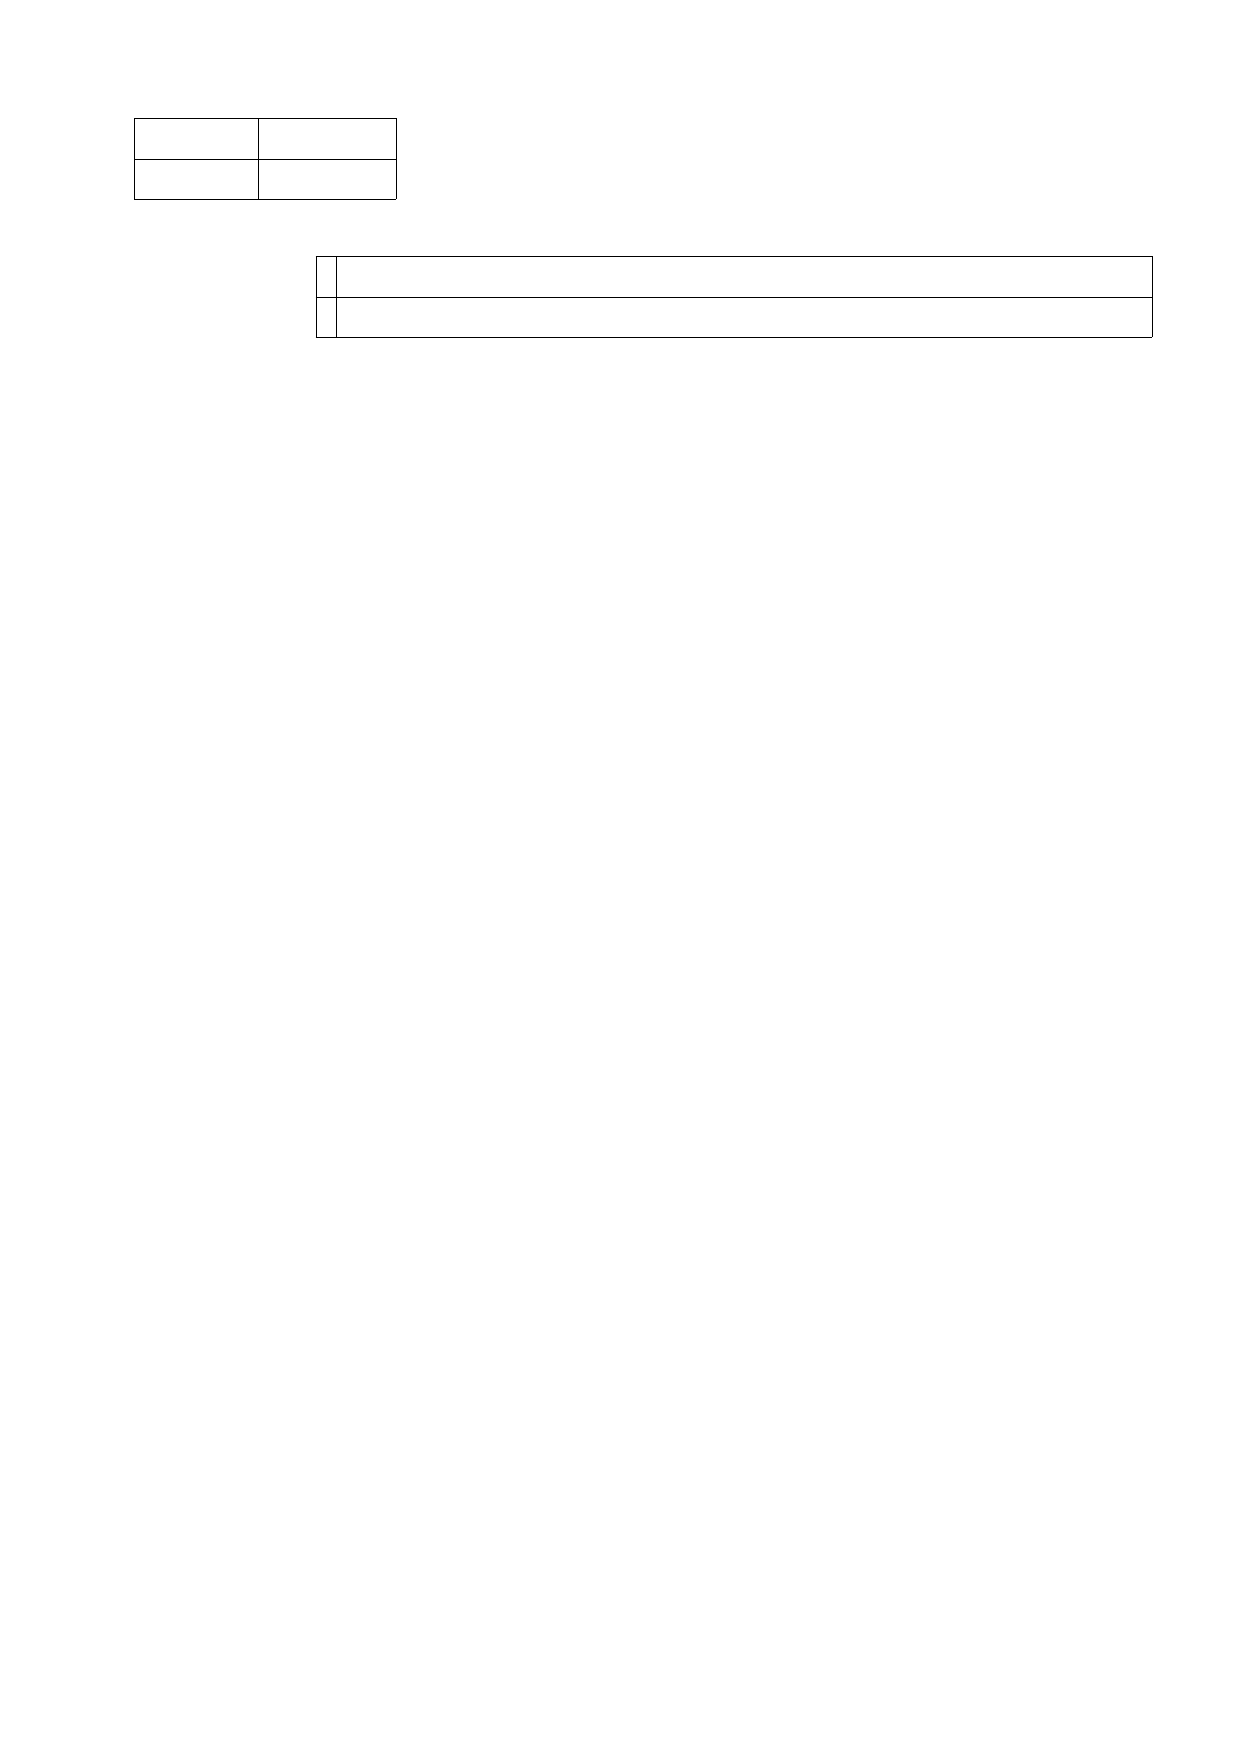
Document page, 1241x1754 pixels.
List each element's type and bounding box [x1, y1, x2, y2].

table_cell [259, 160, 396, 199]
table_header [259, 119, 396, 158]
table_header [135, 119, 258, 158]
table_header [337, 257, 1152, 297]
table_cell [337, 298, 1152, 337]
table_header [317, 257, 336, 297]
table_cell [135, 160, 258, 199]
table_cell [317, 298, 336, 337]
